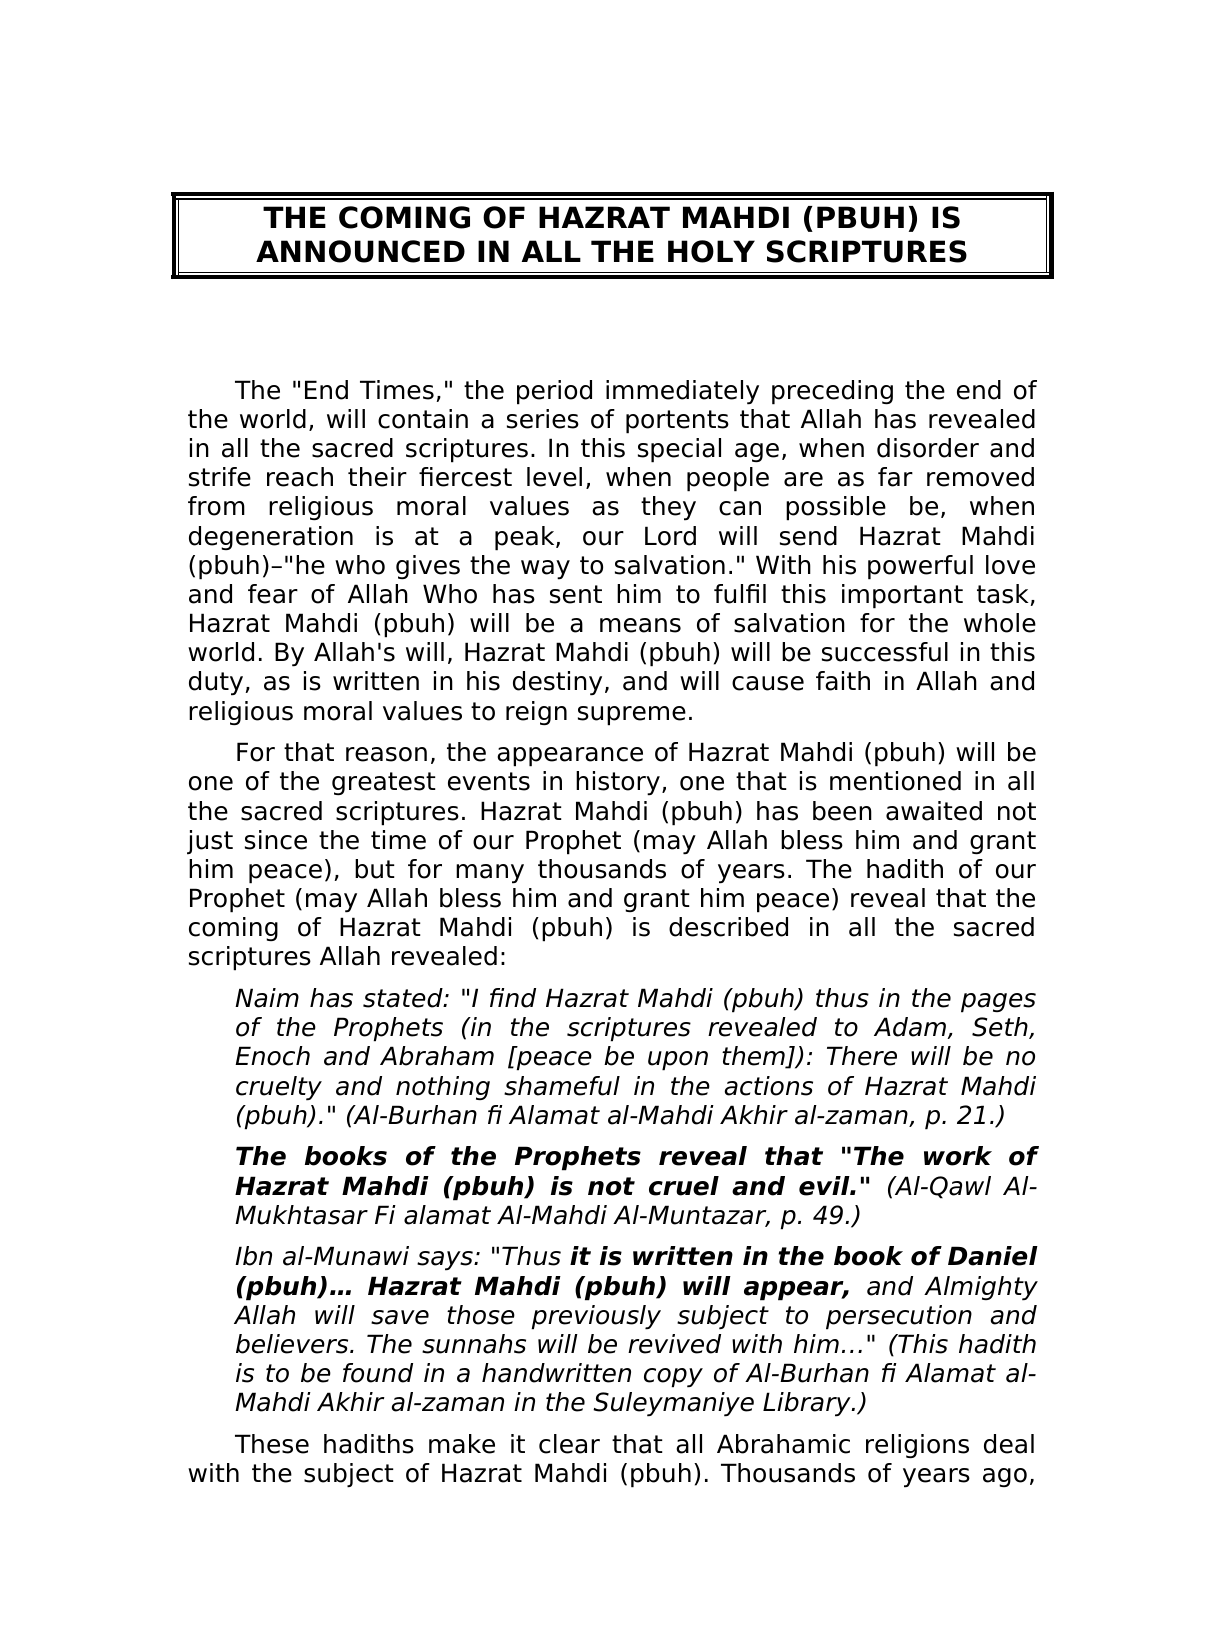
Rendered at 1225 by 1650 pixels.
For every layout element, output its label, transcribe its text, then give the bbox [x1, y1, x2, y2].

text The "End Times," the period immediately preceding the end of the world, will contain a series of portents that Allah has revealed in all the sacred scriptures. In this special age, when disorder and strife reach their fiercest level, when people are as far removed from religious moral values as they can possible be, when degeneration is at a peak, our Lord will send Hazrat Mahdi (pbuh)–"he who gives the way to salvation." With his powerful love and fear of Allah Who has sent him to fulfil this important task, Hazrat Mahdi (pbuh) will be a means of salvation for the whole world. By Allah's will, Hazrat Mahdi (pbuh) will be successful in this duty, as is written in his destiny, and will cause faith in Allah and religious moral values to reign supreme. [187, 376, 1037, 726]
text The books of the Prophets reveal that "The work of Hazrat Mahdi (pbuh) is not cruel and evil." (Al-Qawl Al-Mukhtasar Fi alamat Al-Mahdi Al-Muntazar, p. 49.) [235, 1142, 1037, 1230]
text Ibn al-Munawi says: "Thus it is written in the book of Daniel (pbuh)… Hazrat Mahdi (pbuh) will appear, and Almighty Allah will save those previously subject to persecution and believers. The sunnahs will be revived with him…" (This hadith is to be found in a handwritten copy of Al-Burhan fi Alamat al-Mahdi Akhir al-zaman in the Suleymaniye Library.) [235, 1242, 1037, 1417]
text For that reason, the appearance of Hazrat Mahdi (pbuh) will be one of the greatest events in history, one that is mentioned in all the sacred scriptures. Hazrat Mahdi (pbuh) has been awaited not just since the time of our Prophet (may Allah bless him and grant him peace), but for many thousands of years. The hadith of our Prophet (may Allah bless him and grant him peace) reveal that the coming of Hazrat Mahdi (pbuh) is described in all the sacred scriptures Allah revealed: [187, 738, 1037, 972]
text Naim has stated: "I find Hazrat Mahdi (pbuh) thus in the pages of the Prophets (in the scriptures revealed to Adam, Seth, Enoch and Abraham [peace be upon them]): There will be no cruelty and nothing shameful in the actions of Hazrat Mahdi (pbuh)." (Al-Burhan fi Alamat al-Mahdi Akhir al-zaman, p. 21.) [235, 984, 1037, 1130]
text These hadiths make it clear that all Abrahamic religions deal with the subject of Hazrat Mahdi (pbuh). Thousands of years ago, [187, 1430, 1037, 1488]
text THE COMING OF HAZRAT MAHDI (PBUH) IS ANNOUNCED IN ALL THE HOLY SCRIPTURES [179, 200, 1046, 272]
